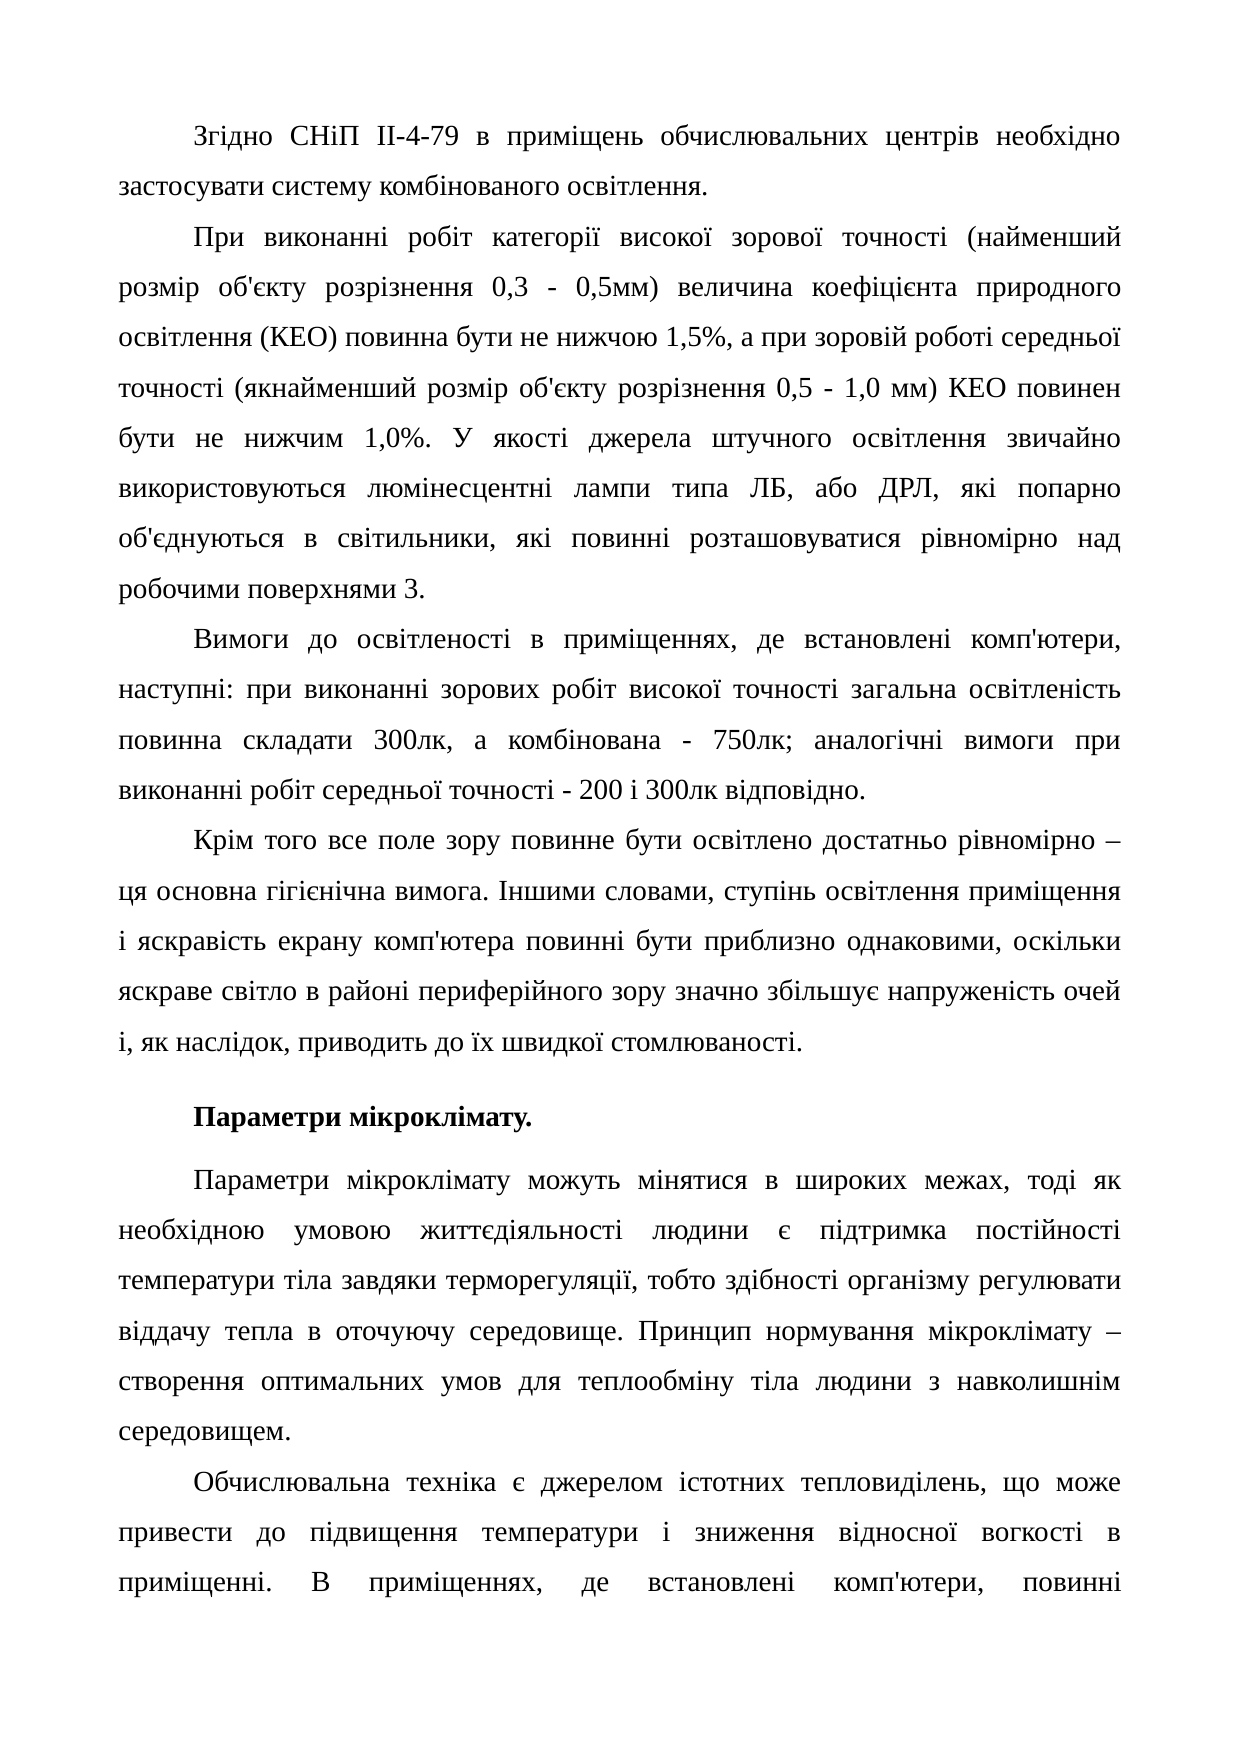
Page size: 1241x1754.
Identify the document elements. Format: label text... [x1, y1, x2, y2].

text Параметри мікроклімату можуть мінятися в широких межах, тоді як необхідною умовою життєдіяльності людини є підтримка постійності температури тіла завдяки терморегуляції, тобто здібності організму регулювати віддачу тепла в оточуючу середовище. Принцип нормування мікроклімату – створення оптимальних умов для теплообміну тіла людини з навколишнім середовищем. [118, 1162, 1122, 1447]
text Згідно СНіП II-4-79 в приміщень обчислювальних центрів необхідно застосувати систему комбінованого освітлення. [118, 118, 1122, 202]
text Вимоги до освітленості в приміщеннях, де встановлені комп'ютери, наступні: при виконанні зорових робіт високої точності загальна освітленість повинна складати 300лк, а комбінована - 750лк; аналогічні вимоги при виконанні робіт середньої точності - 200 і 300лк відповідно. [118, 621, 1122, 806]
text При виконанні робіт категорії високої зорової точності (найменший розмір об'єкту розрізнення 0,3 - 0,5мм) величина коефіцієнта природного освітлення (КЕО) повинна бути не нижчою 1,5%, а при зоровій роботі середньої точності (якнайменший розмір об'єкту розрізнення 0,5 - 1,0 мм) КЕО повинен бути не нижчим 1,0%. У якості джерела штучного освітлення звичайно використовуються люмінесцентні лампи типа ЛБ, або ДРЛ, які попарно об'єднуються в світильники, які повинні розташовуватися рівномірно над робочими поверхнями 3. [118, 219, 1122, 604]
text Крім того все поле зору повинне бути освітлено достатньо рівномірно – ця основна гігієнічна вимога. Іншими словами, ступінь освітлення приміщення і яскравість екрану комп'ютера повинні бути приблизно однаковими, оскільки яскраве світло в районі периферійного зору значно збільшує напруженість очей і, як наслідок, приводить до їх швидкої стомлюваності. [118, 822, 1122, 1057]
subtitle Параметри мікроклімату. [118, 1099, 1122, 1133]
text Обчислювальна техніка є джерелом істотних тепловиділень, що може привести до підвищення температури і зниження відносної вогкості в приміщенні. В приміщеннях, де встановлені комп'ютери, повинні [118, 1464, 1122, 1598]
